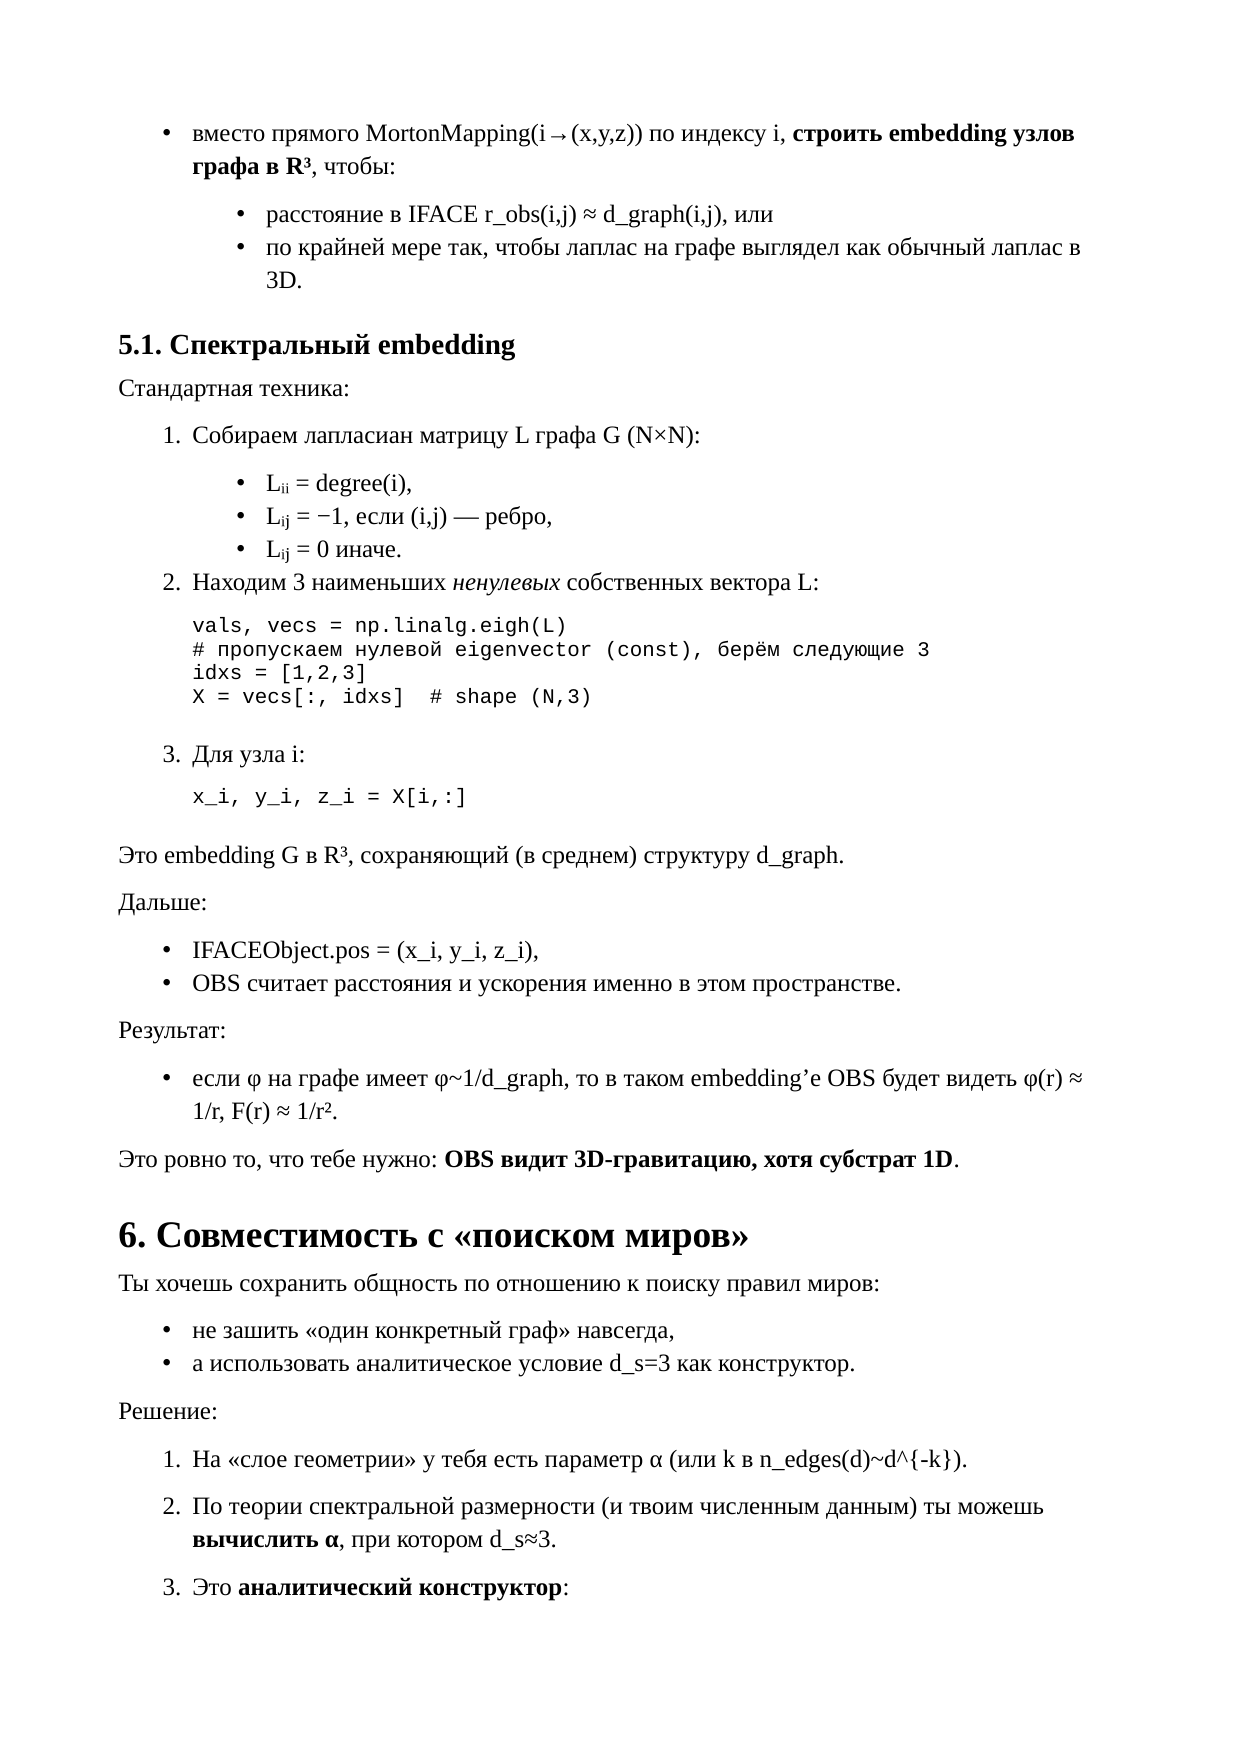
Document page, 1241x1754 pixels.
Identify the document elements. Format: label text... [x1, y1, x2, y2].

list X = vecs[:, idxs] # shape (N,3) [162, 686, 1122, 709]
list Это аналитический конструктор: [162, 1572, 1122, 1601]
text Стандартная техника: [118, 373, 1122, 402]
list по крайней мере так, чтобы лаплас на графе выглядел как обычный лаплас в 3D. [236, 232, 1122, 293]
list Lᵢⱼ = −1, если (i,j) — ребро, [236, 501, 1122, 530]
list Для узла i: [162, 739, 1122, 768]
subtitle 6. Совместимость с «поиском миров» [118, 1212, 1122, 1255]
list IFACEObject.pos = (x_i, y_i, z_i), [162, 935, 1122, 964]
list vals, vecs = np.linalg.eigh(L) [162, 615, 1122, 638]
list расстояние в IFACE r_obs(i,j) ≈ d_graph(i,j), или [236, 199, 1122, 227]
list OBS считает расстояния и ускорения именно в этом пространстве. [162, 968, 1122, 997]
text Решение: [118, 1396, 1122, 1425]
list Lᵢⱼ = 0 иначе. [236, 534, 1122, 563]
text Это ровно то, что тебе нужно: OBS видит 3D‑гравитацию, хотя субстрат 1D. [118, 1144, 1122, 1172]
list По теории спектральной размерности (и твоим численным данным) ты можешь вычислить α, при котором d_s≈3. [162, 1491, 1122, 1553]
list # пропускаем нулевой eigenvector (const), берём следующие 3 [162, 638, 1122, 662]
list а использовать аналитическое условие d_s=3 как конструктор. [162, 1348, 1122, 1377]
list Находим 3 наименьших ненулевых собственных вектора L: [162, 567, 1122, 596]
list Lᵢᵢ = degree(i), [236, 468, 1122, 497]
list x_i, y_i, z_i = X[i,:] [162, 787, 1122, 810]
subtitle 5.1. Спектральный embedding [118, 327, 1122, 361]
list если φ на графе имеет φ~1/d_graph, то в таком embedding’е OBS будет видеть φ(r) ≈ 1/r, F(r) ≈ 1/r². [162, 1063, 1122, 1125]
list На «слое геометрии» у тебя есть параметр α (или k в n_edges(d)~d^{-k}). [162, 1444, 1122, 1472]
text Результат: [118, 1016, 1122, 1044]
text Это embedding G в R³, сохраняющий (в среднем) структуру d_graph. [118, 840, 1122, 868]
list Собираем лапласиан матрицу L графа G (N×N): [162, 421, 1122, 449]
list idxs = [1,2,3] [162, 662, 1122, 686]
text Ты хочешь сохранить общность по отношению к поиску правил миров: [118, 1268, 1122, 1297]
list не зашить «один конкретный граф» навсегда, [162, 1315, 1122, 1344]
text Дальше: [118, 887, 1122, 916]
list вместо прямого MortonMapping(i→(x,y,z)) по индексу i, строить embedding узлов графа в R³, чтобы: [162, 118, 1122, 180]
